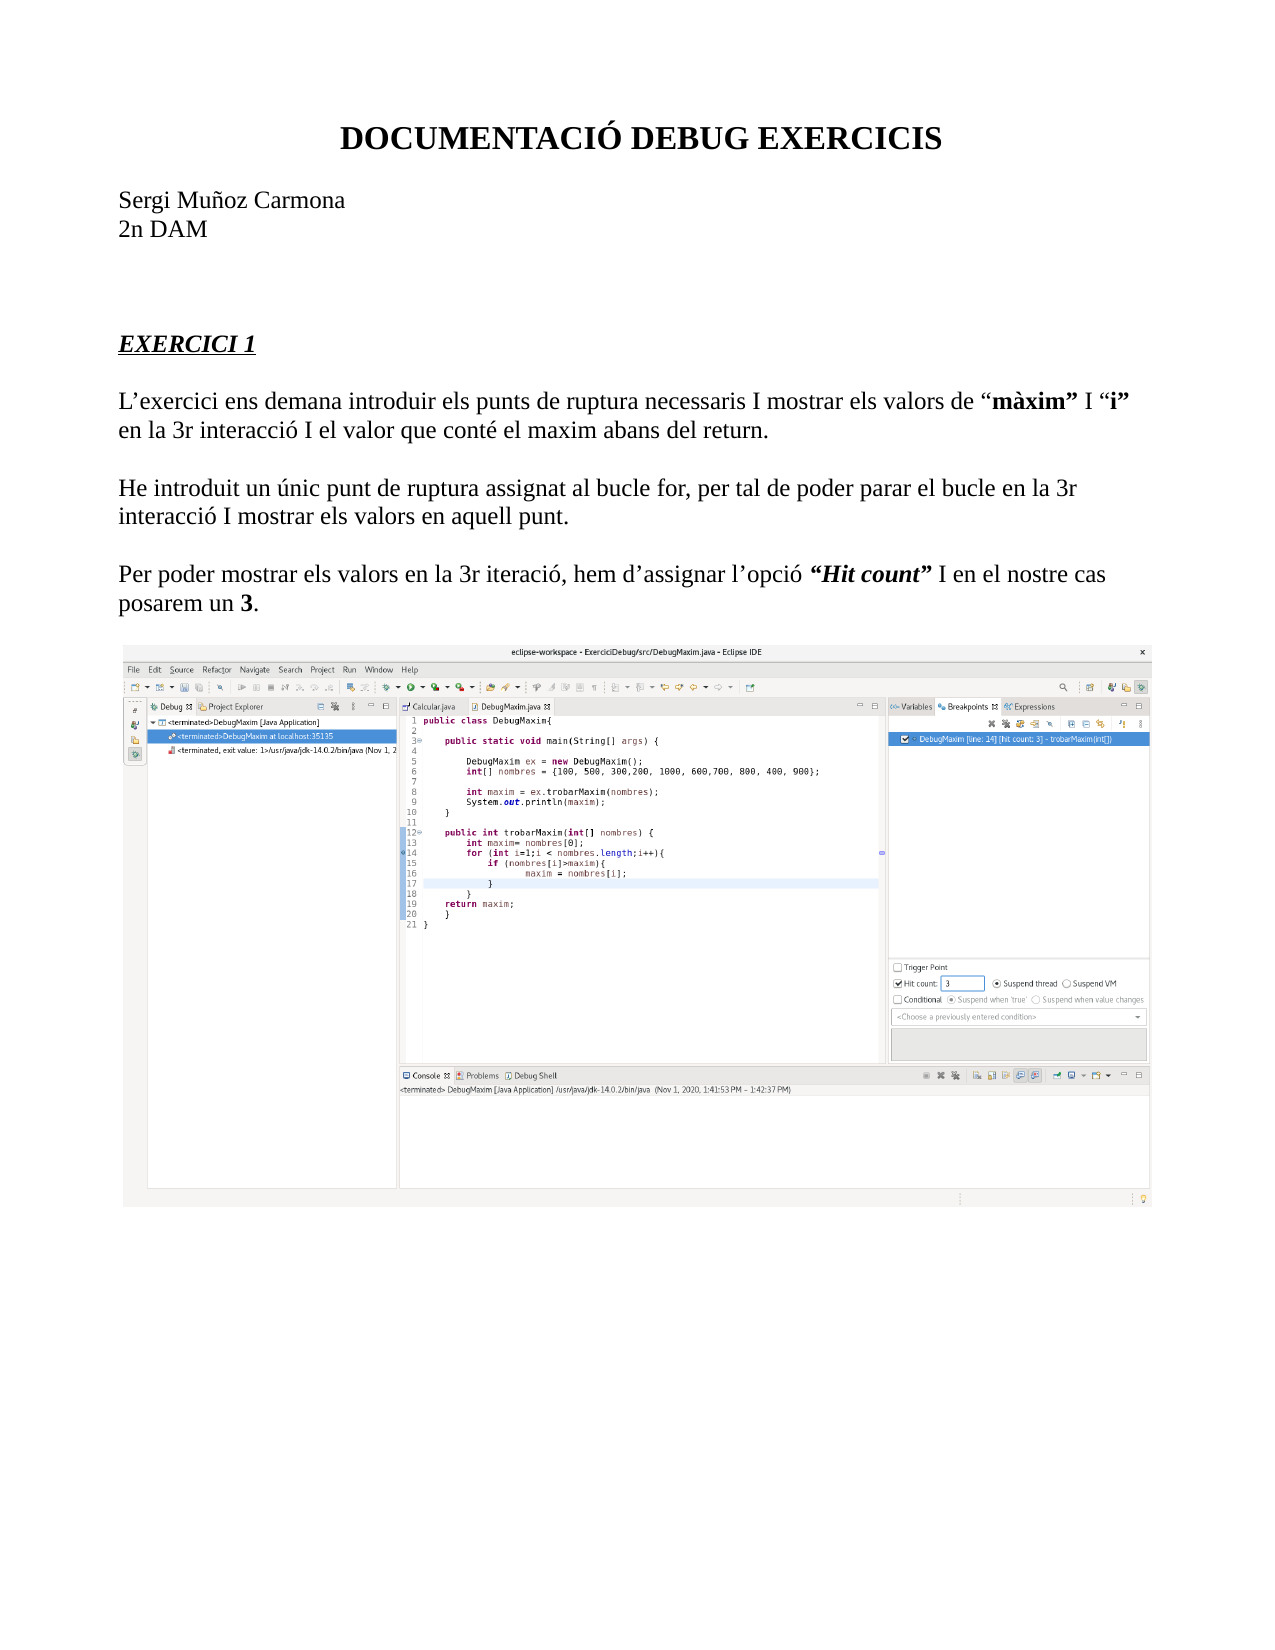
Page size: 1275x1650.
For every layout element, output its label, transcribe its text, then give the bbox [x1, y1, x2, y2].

text en la 3r interacció I el valor que conté el maxim abans del return. [118, 415, 1157, 444]
text Sergi Muñoz Carmona [118, 185, 1157, 214]
picture [123, 645, 1152, 1207]
text 2n DAM [118, 214, 1157, 243]
text L’exercici ens demana introduir els punts de ruptura necessaris I mostrar els valors de “màxim” I “i” [118, 386, 1157, 415]
text Per poder mostrar els valors en la 3r iteració, hem d’assignar l’opció “Hit count” I en el nostre cas posarem un 3. [118, 559, 1157, 616]
text EXERCICI 1 [118, 329, 1157, 358]
text He introduit un únic punt de ruptura assignat al bucle for, per tal de poder parar el bucle en la 3r interacció I mostrar els valors en aquell punt. [118, 473, 1157, 530]
text DOCUMENTACIÓ DEBUG EXERCICIS [118, 118, 1157, 156]
